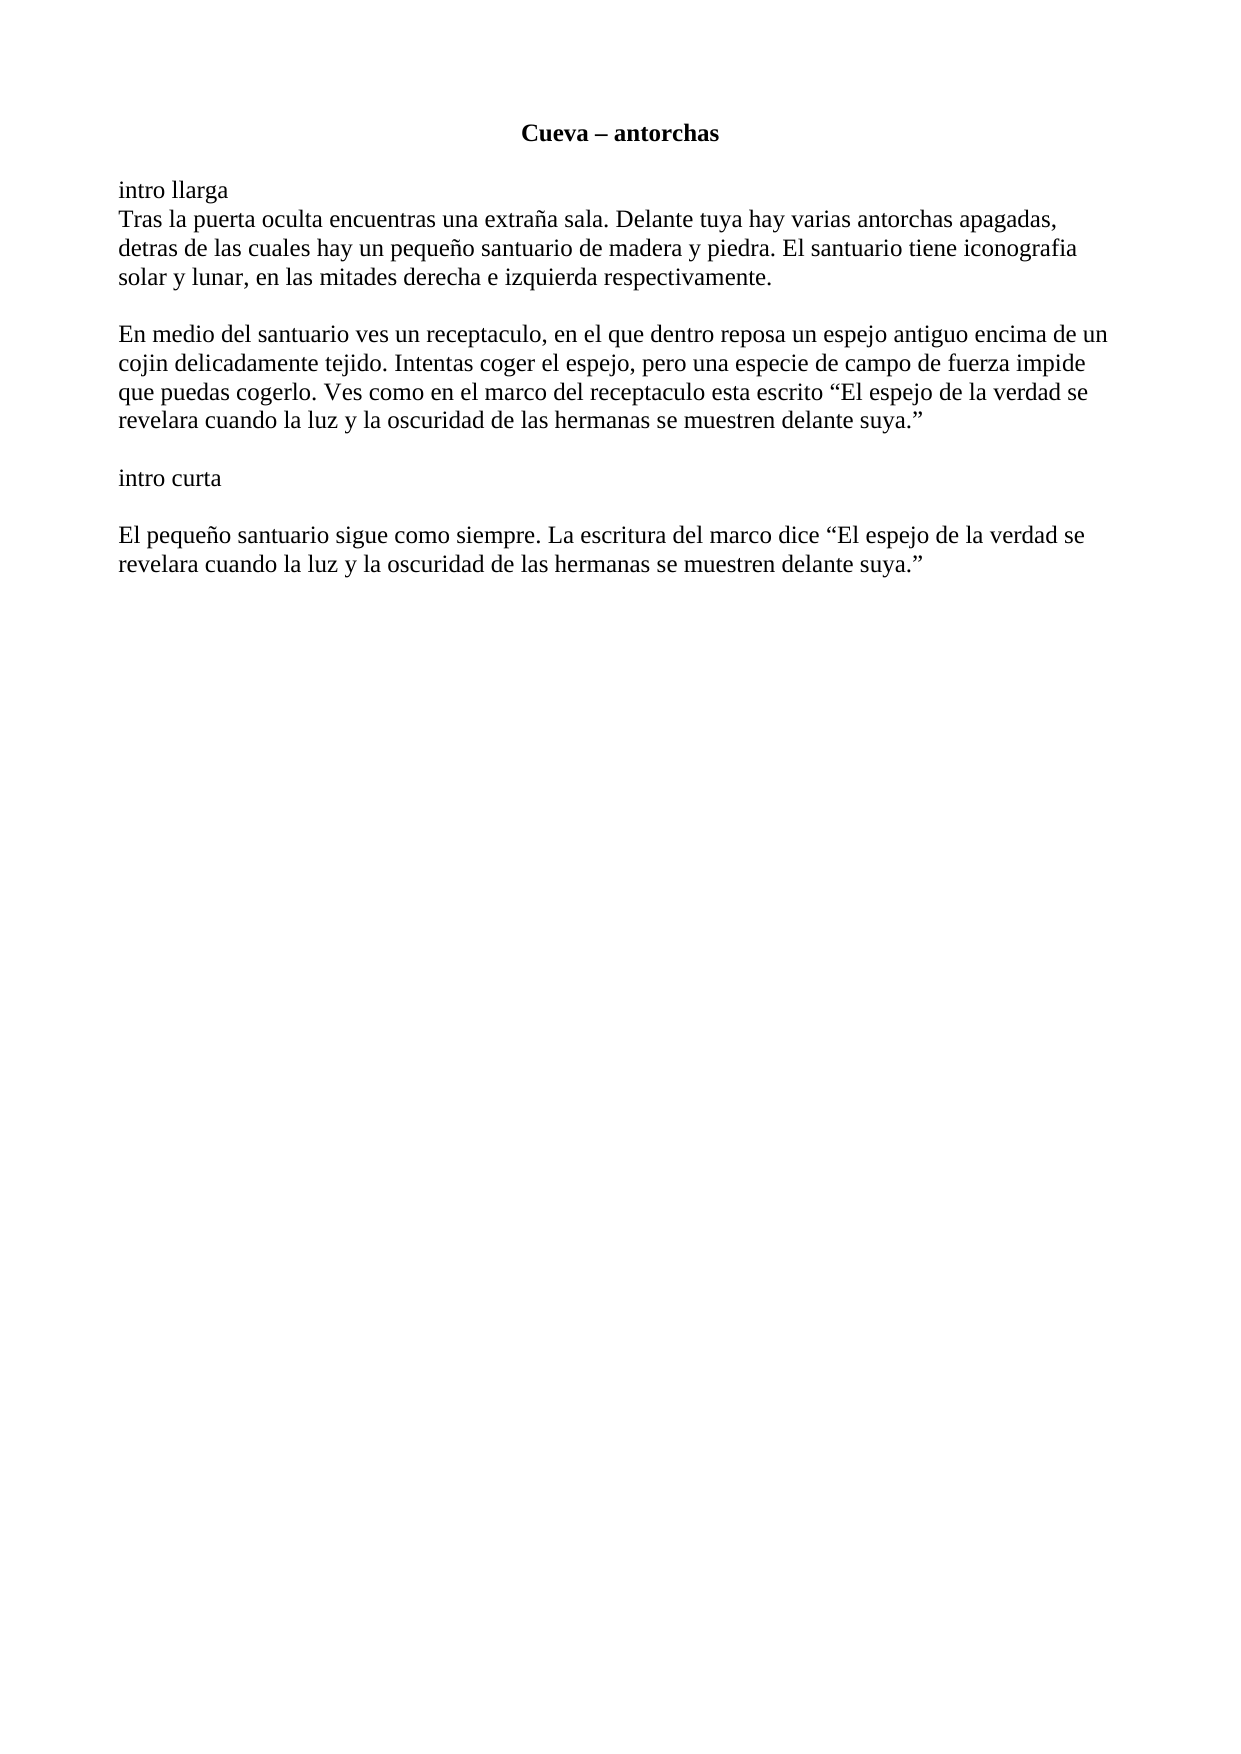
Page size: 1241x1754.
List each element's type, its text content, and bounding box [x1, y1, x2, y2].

text El pequeño santuario sigue como siempre. La escritura del marco dice “El espejo de la verdad se revelara cuando la luz y la oscuridad de las hermanas se muestren delante suya.” [118, 521, 1122, 578]
text intro curta [118, 463, 1122, 492]
text Cueva – antorchas [118, 118, 1122, 147]
text Tras la puerta oculta encuentras una extraña sala. Delante tuya hay varias antorchas apagadas, detras de las cuales hay un pequeño santuario de madera y piedra. El santuario tiene iconografia solar y lunar, en las mitades derecha e izquierda respectivamente. [118, 204, 1122, 291]
text En medio del santuario ves un receptaculo, en el que dentro reposa un espejo antiguo encima de un cojin delicadamente tejido. Intentas coger el espejo, pero una especie de campo de fuerza impide que puedas cogerlo. Ves como en el marco del receptaculo esta escrito “El espejo de la verdad se revelara cuando la luz y la oscuridad de las hermanas se muestren delante suya.” [118, 319, 1122, 434]
text intro llarga [118, 176, 1122, 204]
